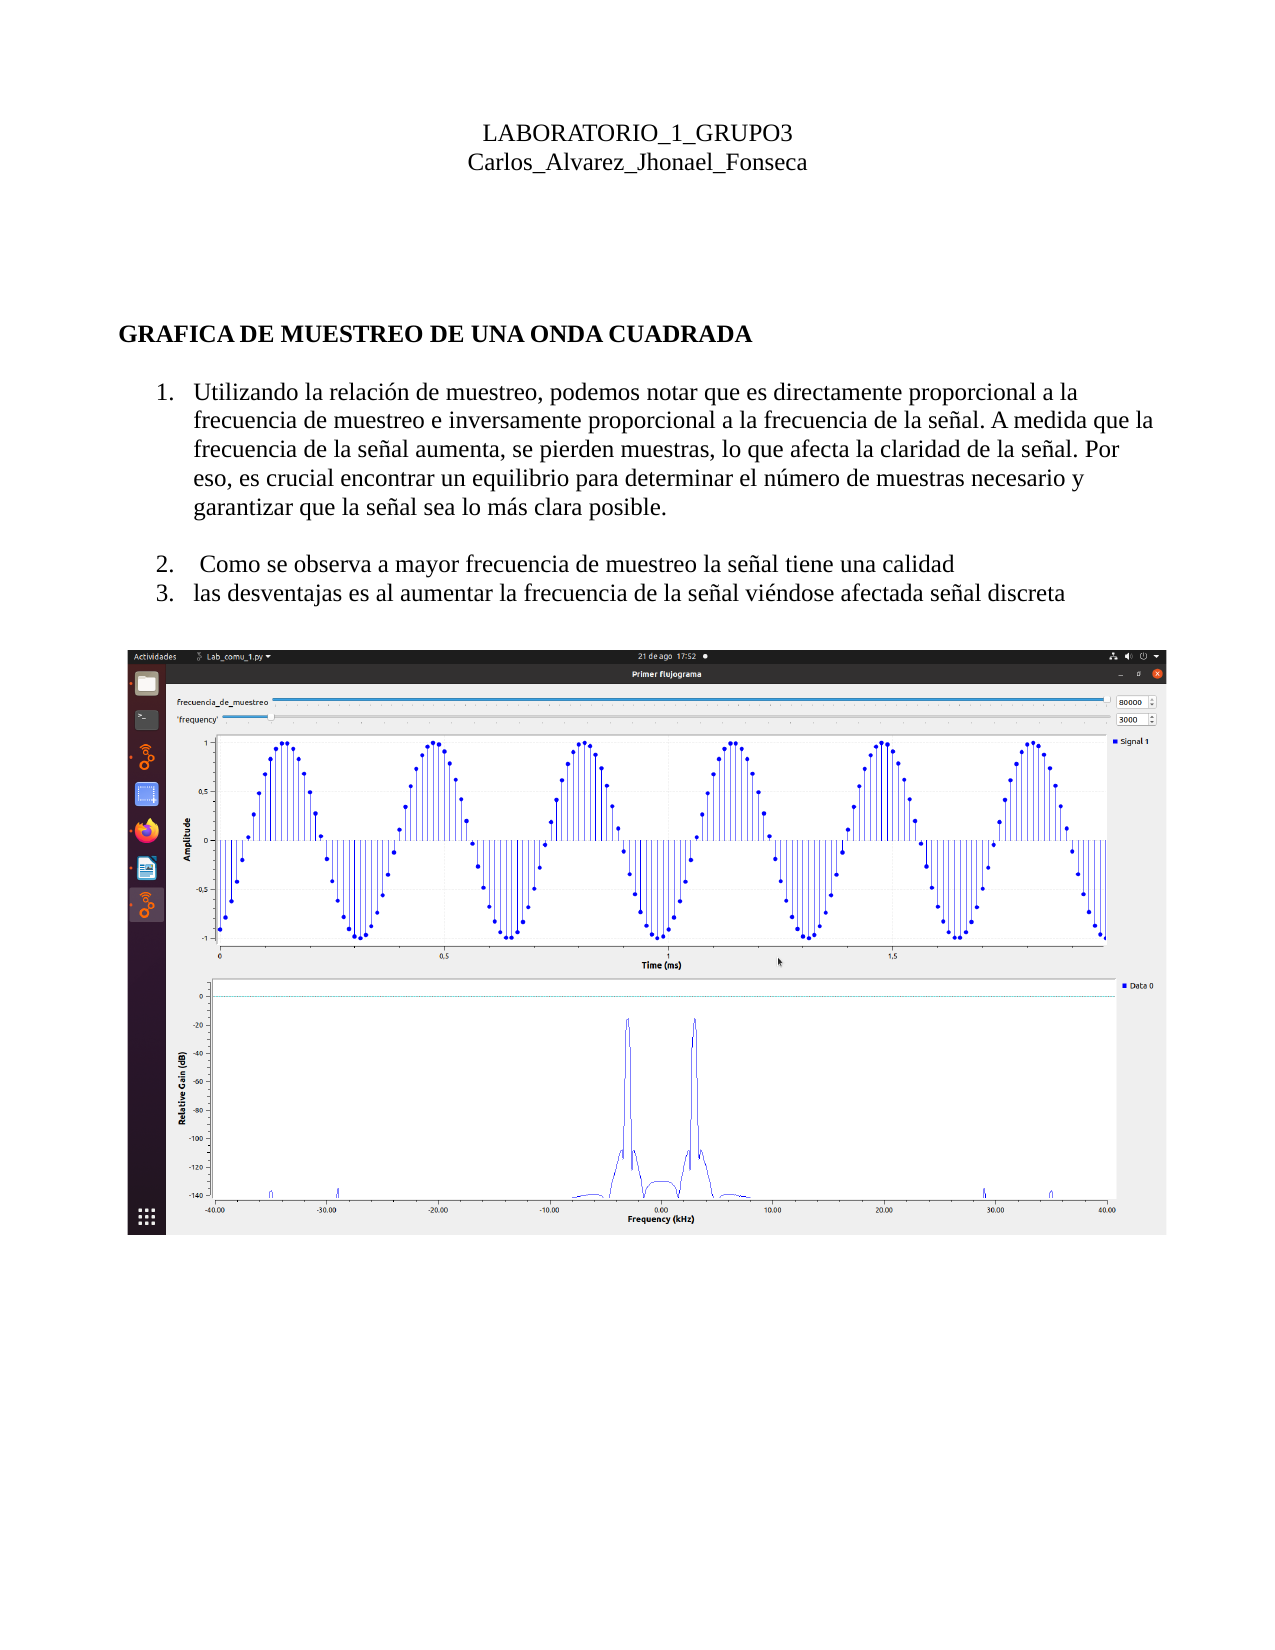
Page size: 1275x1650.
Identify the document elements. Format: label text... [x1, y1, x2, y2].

text LABORATORIO_1_GRUPO3 [118, 118, 1157, 147]
text GRAFICA DE MUESTREO DE UNA ONDA CUADRADA [118, 319, 1157, 348]
picture [127, 650, 1167, 1235]
list Como se observa a mayor frecuencia de muestreo la señal tiene una calidad [156, 549, 1157, 578]
text Carlos_Alvarez_Jhonael_Fonseca [118, 147, 1157, 176]
list las desventajas es al aumentar la frecuencia de la señal viéndose afectada señal discreta [156, 578, 1157, 607]
list Utilizando la relación de muestreo, podemos notar que es directamente proporcional a la frecuencia de muestreo e inversamente proporcional a la frecuencia de la señal. A medida que la frecuencia de la señal aumenta, se pierden muestras, lo que afecta la claridad de la señal. Por eso, es crucial encontrar un equilibrio para determinar el número de muestras necesario y garantizar que la señal sea lo más clara posible. [156, 377, 1157, 521]
